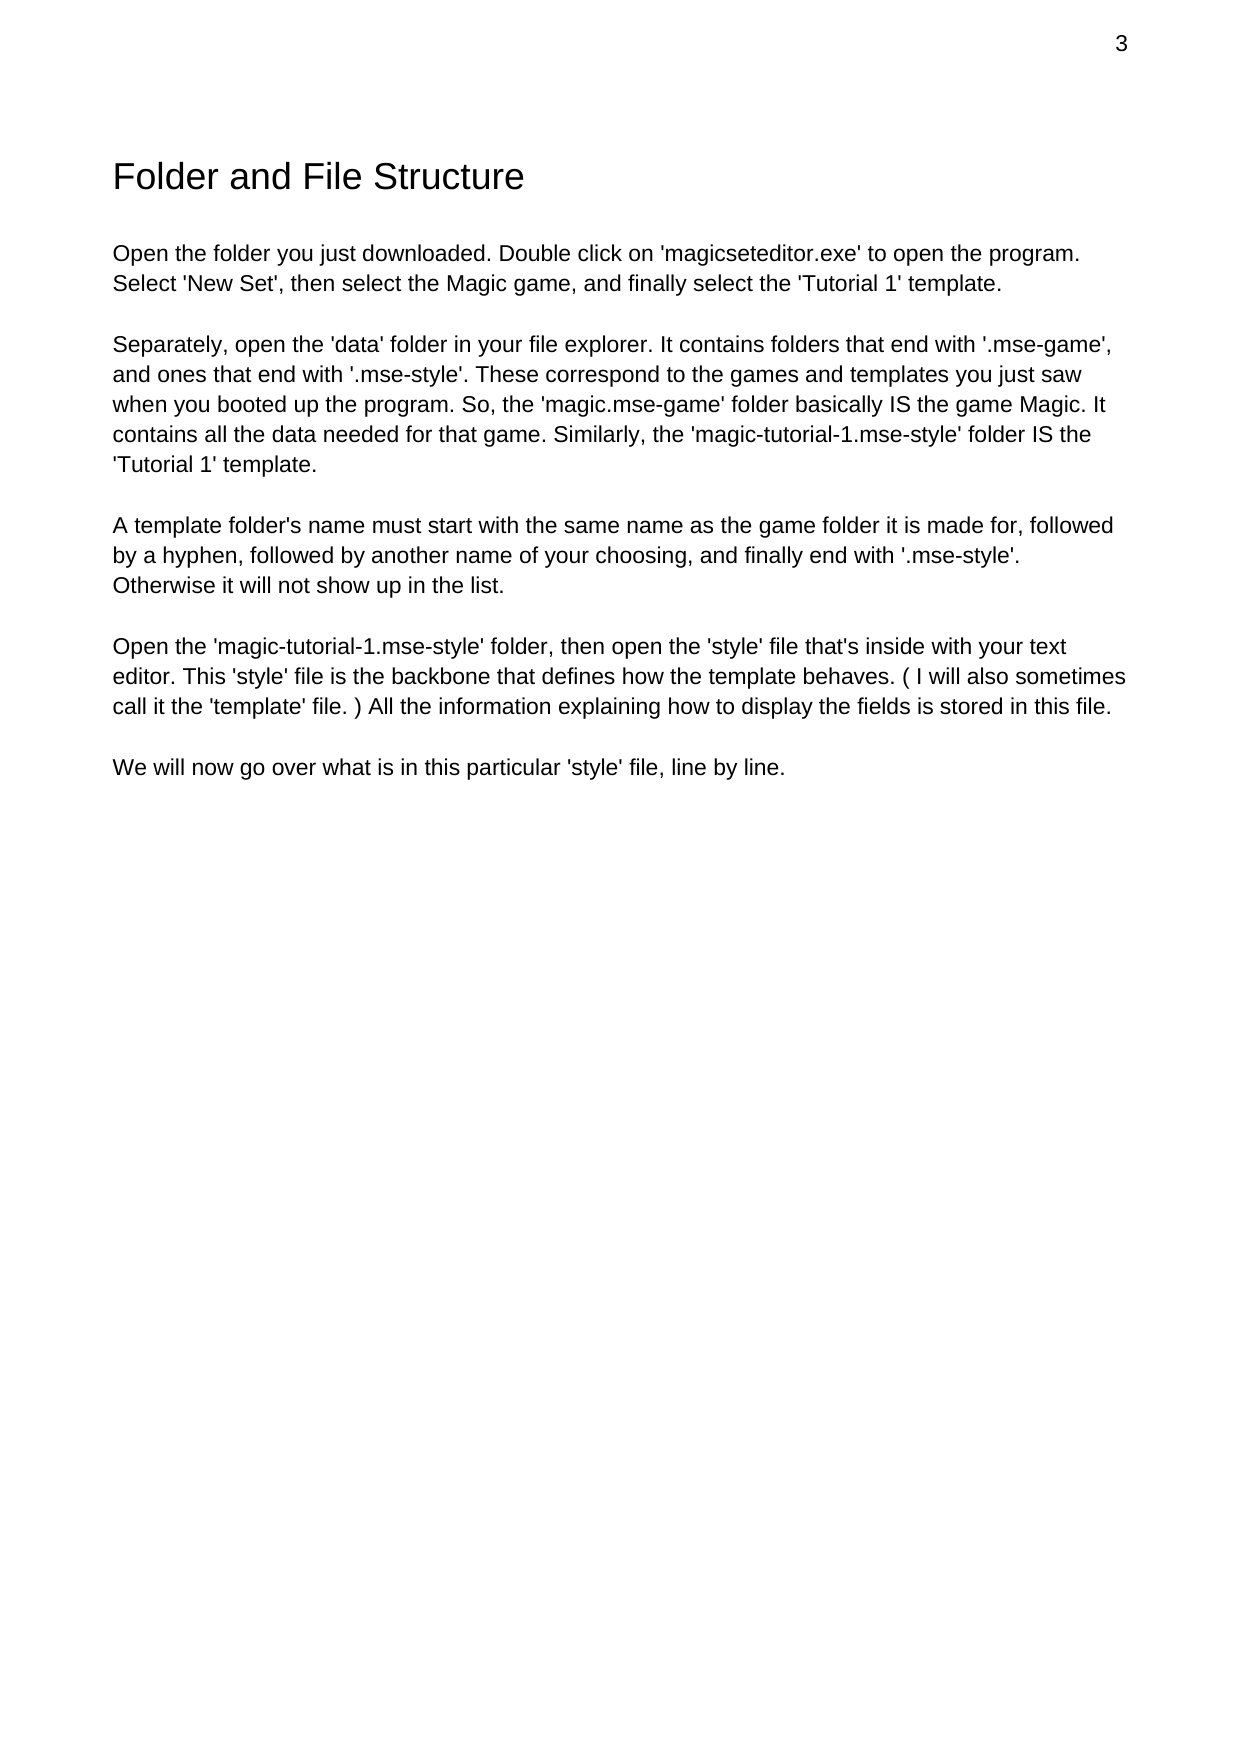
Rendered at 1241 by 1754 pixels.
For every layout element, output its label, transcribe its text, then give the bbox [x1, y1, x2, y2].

subtitle Folder and File Structure [112, 154, 1128, 197]
text Open the folder you just downloaded. Double click on 'magicseteditor.exe' to open the program. Select 'New Set', then select the Magic game, and finally select the 'Tutorial 1' template. [112, 240, 1128, 297]
text Open the 'magic-tutorial-1.mse-style' folder, then open the 'style' file that's inside with your text editor. This 'style' file is the backbone that defines how the template behaves. ( I will also sometimes call it the 'template' file. ) All the information explaining how to display the fields is stored in this file. [112, 633, 1128, 719]
text A template folder's name must start with the same name as the game folder it is made for, followed by a hyphen, followed by another name of your choosing, and finally end with '.mse-style'. Otherwise it will not show up in the list. [112, 512, 1128, 599]
text We will now go over what is in this particular 'style' file, line by line. [112, 753, 1128, 780]
text Separately, open the 'data' folder in your file explorer. It contains folders that end with '.mse-game', and ones that end with '.mse-style'. These correspond to the games and templates you just saw when you booted up the program. So, the 'magic.mse-game' folder basically IS the game Magic. It contains all the data needed for that game. Similarly, the 'magic-tutorial-1.mse-style' folder IS the 'Tutorial 1' template. [112, 331, 1128, 478]
